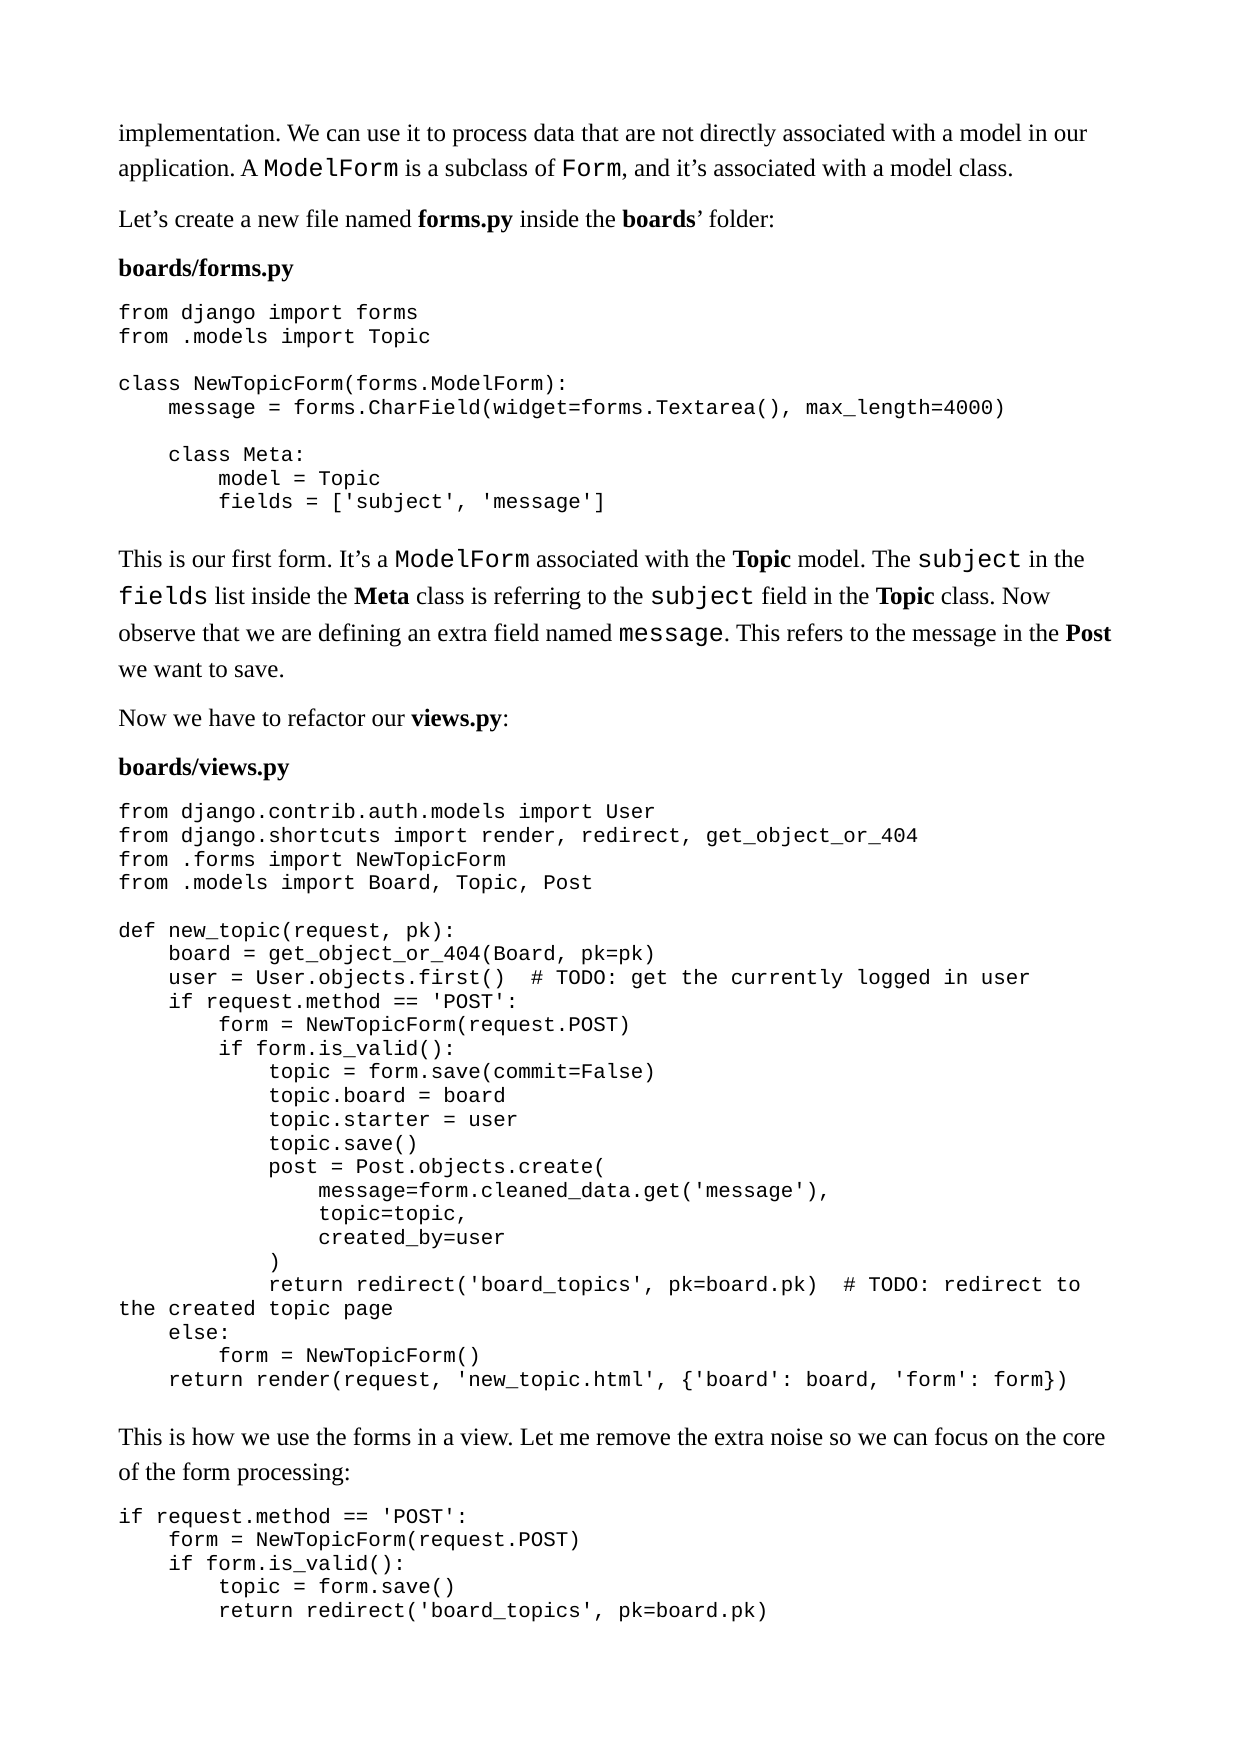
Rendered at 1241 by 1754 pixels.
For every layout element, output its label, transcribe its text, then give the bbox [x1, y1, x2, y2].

text implementation. We can use it to process data that are not directly associated with a model in our application. A ModelForm is a subclass of Form, and it’s associated with a model class. [118, 118, 1122, 183]
text board = get_object_or_404(Board, pk=pk) [118, 943, 1122, 967]
text Let’s create a new file named forms.py inside the boards’ folder: [118, 204, 1122, 233]
text fields = ['subject', 'message'] [118, 491, 1122, 515]
text from django.shortcuts import render, redirect, get_object_or_404 [118, 825, 1122, 849]
text topic = form.save() [118, 1577, 1122, 1600]
text topic.save() [118, 1132, 1122, 1156]
text created_by=user [118, 1227, 1122, 1251]
text from django import forms [118, 302, 1122, 326]
text topic.board = board [118, 1085, 1122, 1109]
text form = NewTopicForm(request.POST) [118, 1529, 1122, 1553]
text This is our first form. It’s a ModelForm associated with the Topic model. The subject in the fields list inside the Meta class is referring to the subject field in the Topic class. Now observe that we are defining an extra field named message. This refers to the message in the Post we want to save. [118, 544, 1122, 683]
text def new_topic(request, pk): [118, 920, 1122, 943]
text post = Post.objects.create( [118, 1156, 1122, 1180]
text if form.is_valid(): [118, 1038, 1122, 1062]
text class Meta: [118, 444, 1122, 468]
text This is how we use the forms in a view. Let me remove the extra noise so we can focus on the core of the form processing: [118, 1422, 1122, 1485]
text from .models import Topic [118, 326, 1122, 349]
text user = User.objects.first() # TODO: get the currently logged in user [118, 967, 1122, 991]
text if request.method == 'POST': [118, 1506, 1122, 1529]
text from .models import Board, Topic, Post [118, 872, 1122, 896]
text ) [118, 1251, 1122, 1274]
text if request.method == 'POST': [118, 991, 1122, 1014]
text boards/forms.py [118, 253, 1122, 282]
text topic.starter = user [118, 1109, 1122, 1132]
text return render(request, 'new_topic.html', {'board': board, 'form': form}) [118, 1369, 1122, 1393]
text from django.contrib.auth.models import User [118, 801, 1122, 825]
text message=form.cleaned_data.get('message'), [118, 1180, 1122, 1203]
text if form.is_valid(): [118, 1553, 1122, 1577]
text return redirect('board_topics', pk=board.pk) # TODO: redirect to the created topic page [118, 1274, 1122, 1322]
text message = forms.CharField(widget=forms.Textarea(), max_length=4000) [118, 397, 1122, 421]
text class NewTopicForm(forms.ModelForm): [118, 373, 1122, 397]
text model = Topic [118, 468, 1122, 491]
text else: [118, 1322, 1122, 1345]
text topic=topic, [118, 1203, 1122, 1227]
text topic = form.save(commit=False) [118, 1062, 1122, 1085]
text form = NewTopicForm(request.POST) [118, 1014, 1122, 1038]
text Now we have to refactor our views.py: [118, 703, 1122, 732]
text from .forms import NewTopicForm [118, 849, 1122, 872]
text return redirect('board_topics', pk=board.pk) [118, 1600, 1122, 1624]
text form = NewTopicForm() [118, 1345, 1122, 1369]
text boards/views.py [118, 752, 1122, 781]
